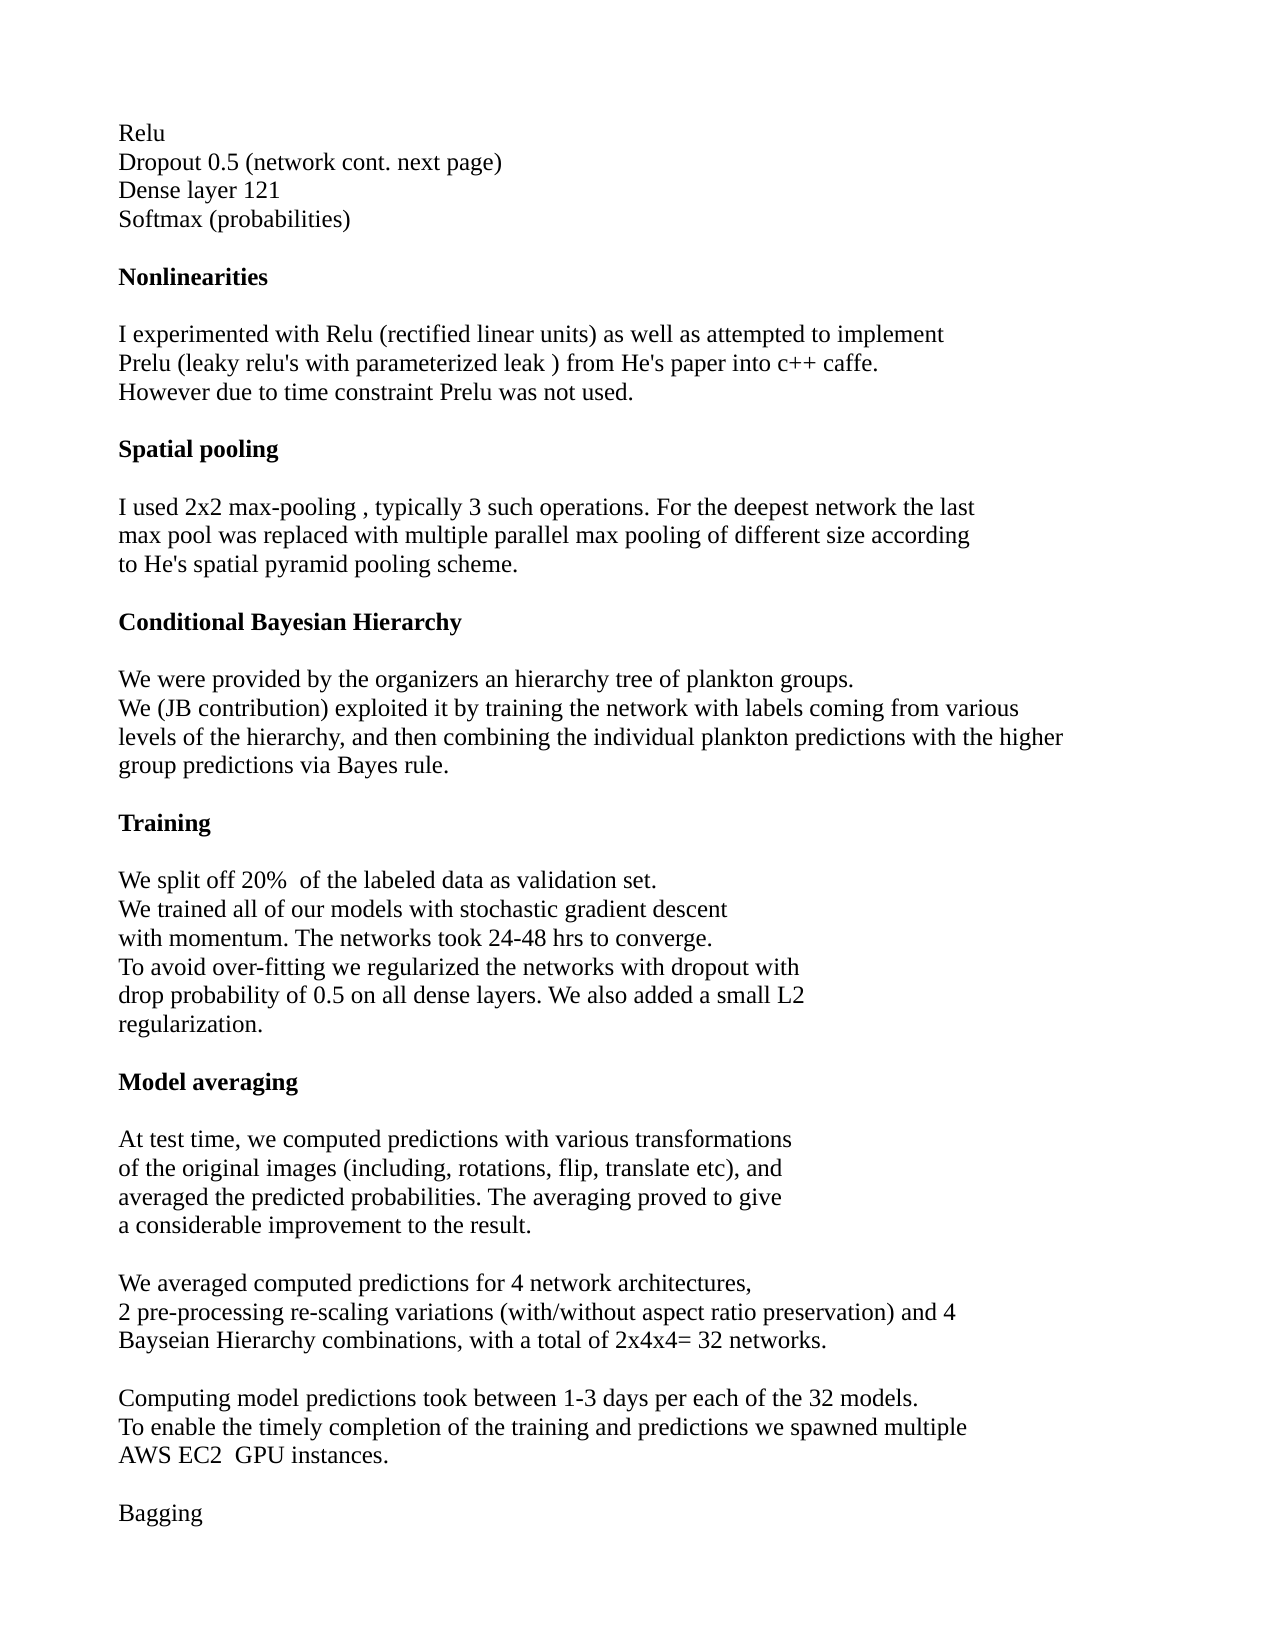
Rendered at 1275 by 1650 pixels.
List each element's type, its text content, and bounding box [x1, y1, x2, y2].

text to He's spatial pyramid pooling scheme. [118, 549, 1157, 578]
text We averaged computed predictions for 4 network architectures, [118, 1268, 1157, 1297]
text We (JB contribution) exploited it by training the network with labels coming from various [118, 693, 1157, 722]
text max pool was replaced with multiple parallel max pooling of different size according [118, 521, 1157, 549]
text At test time, we computed predictions with various transformations [118, 1124, 1157, 1153]
text Conditional Bayesian Hierarchy [118, 607, 1157, 636]
text levels of the hierarchy, and then combining the individual plankton predictions with the higher [118, 722, 1157, 751]
text a considerable improvement to the result. [118, 1211, 1157, 1239]
text Prelu (leaky relu's with parameterized leak ) from He's paper into c++ caffe. [118, 348, 1157, 377]
text We split off 20% of the labeled data as validation set. [118, 866, 1157, 894]
text Spatial pooling [118, 434, 1157, 463]
text Dense layer 121 [118, 176, 1157, 204]
text Computing model predictions took between 1-3 days per each of the 32 models. [118, 1383, 1157, 1412]
text drop probability of 0.5 on all dense layers. We also added a small L2 [118, 981, 1157, 1009]
text We were provided by the organizers an hierarchy tree of plankton groups. [118, 664, 1157, 693]
text However due to time constraint Prelu was not used. [118, 377, 1157, 406]
text Dropout 0.5 (network cont. next page) [118, 147, 1157, 176]
text To avoid over-fitting we regularized the networks with dropout with [118, 952, 1157, 981]
text Training [118, 808, 1157, 837]
text averaged the predicted probabilities. The averaging proved to give [118, 1182, 1157, 1211]
text of the original images (including, rotations, flip, translate etc), and [118, 1153, 1157, 1182]
text regularization. [118, 1009, 1157, 1038]
text Bagging [118, 1498, 1157, 1527]
text We trained all of our models with stochastic gradient descent [118, 894, 1157, 923]
text 2 pre-processing re-scaling variations (with/without aspect ratio preservation) and 4 [118, 1297, 1157, 1326]
text Softmax (probabilities) [118, 204, 1157, 233]
text Relu [118, 118, 1157, 147]
text Model averaging [118, 1067, 1157, 1096]
text I experimented with Relu (rectified linear units) as well as attempted to implement [118, 319, 1157, 348]
text with momentum. The networks took 24-48 hrs to converge. [118, 923, 1157, 952]
text Bayseian Hierarchy combinations, with a total of 2x4x4= 32 networks. [118, 1326, 1157, 1354]
text group predictions via Bayes rule. [118, 751, 1157, 779]
text To enable the timely completion of the training and predictions we spawned multiple [118, 1412, 1157, 1441]
text Nonlinearities [118, 262, 1157, 291]
text I used 2x2 max-pooling , typically 3 such operations. For the deepest network the last [118, 492, 1157, 521]
text AWS EC2 GPU instances. [118, 1441, 1157, 1469]
